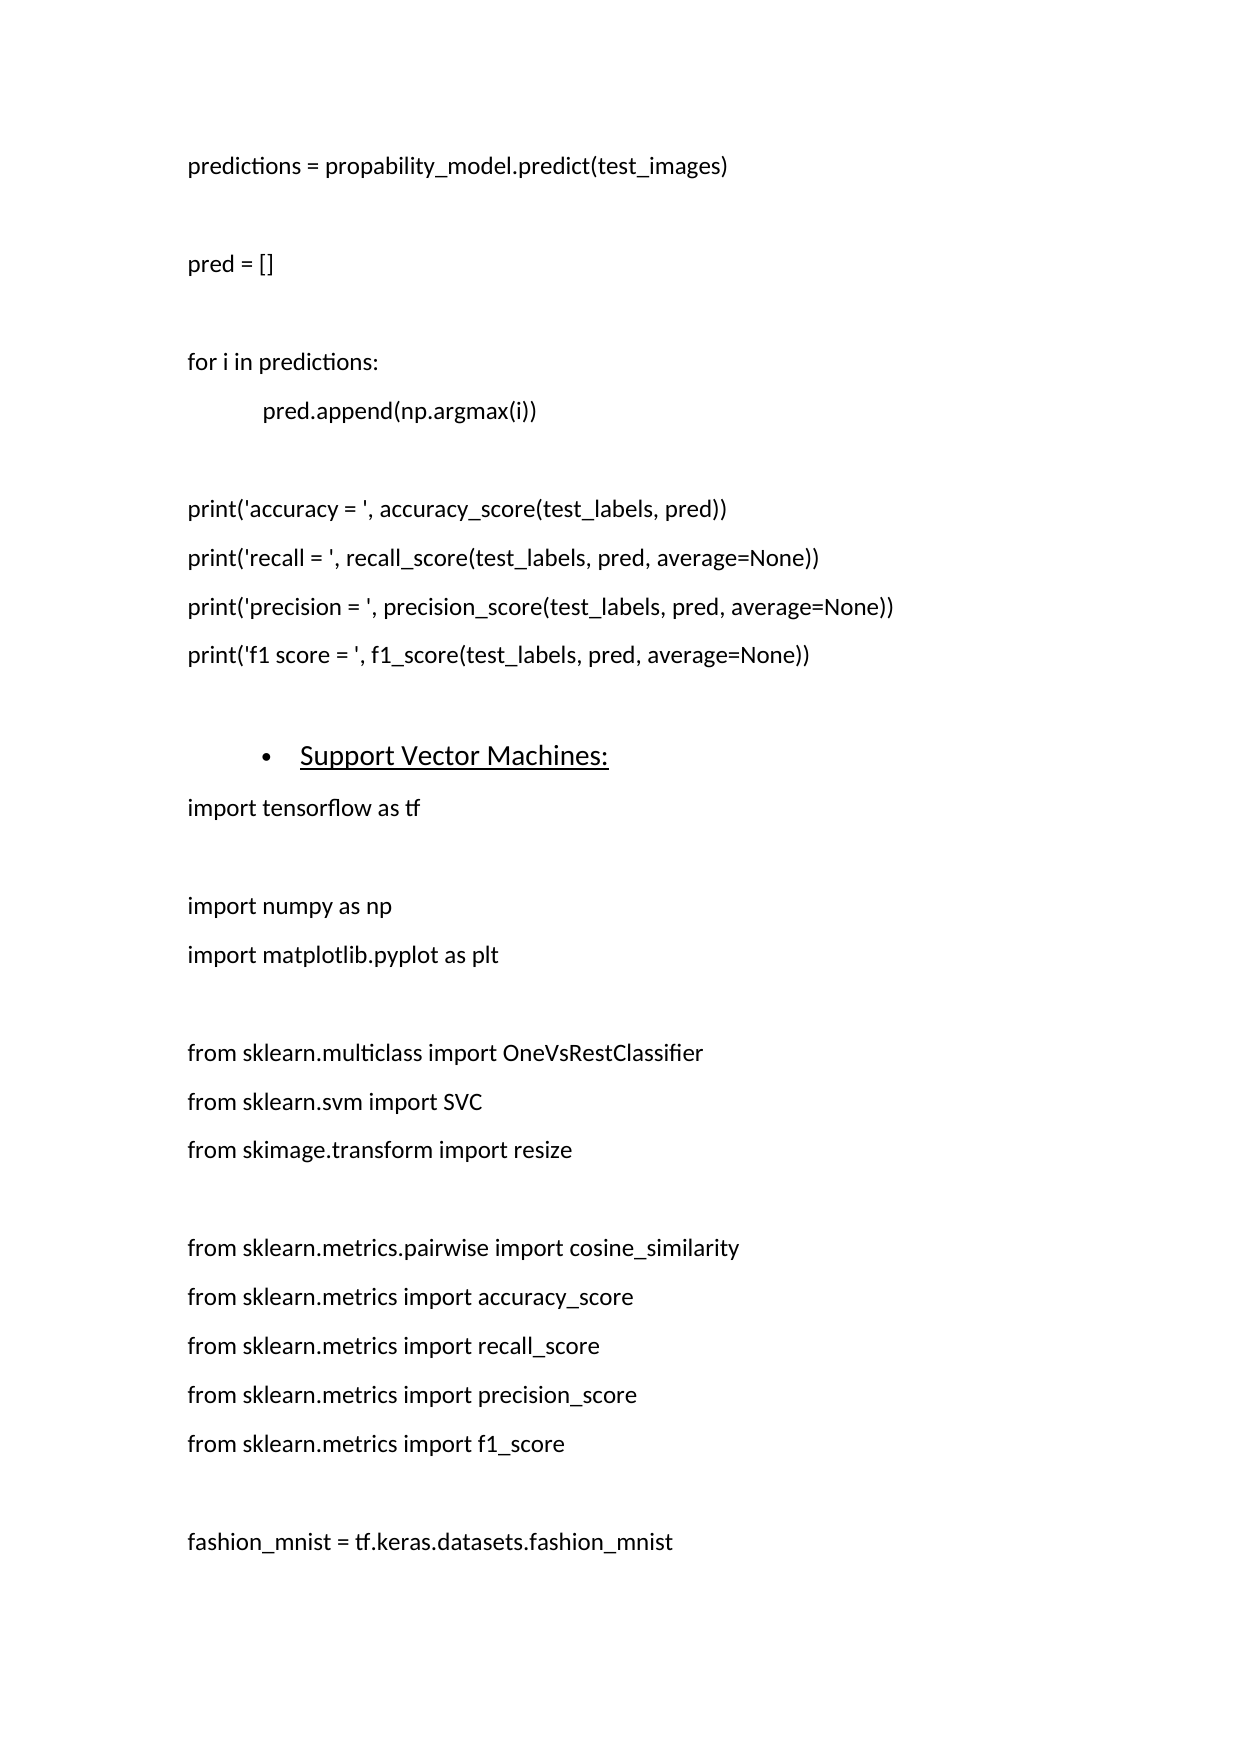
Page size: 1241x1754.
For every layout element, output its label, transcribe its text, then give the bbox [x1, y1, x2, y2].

text print('recall = ', recall_score(test_labels, pred, average=None)) [187, 542, 1053, 572]
text fashion_mnist = tf.keras.datasets.fashion_mnist [187, 1526, 1053, 1557]
text from sklearn.multiclass import OneVsRestClassifier [187, 1037, 1053, 1067]
text from skimage.transform import resize [187, 1134, 1053, 1165]
text import matplotlib.pyplot as plt [187, 939, 1053, 969]
text for i in predictions: [187, 346, 1053, 376]
text pred = [] [187, 248, 1053, 278]
text from sklearn.metrics.pairwise import cosine_similarity [187, 1232, 1053, 1263]
text from sklearn.svm import SVC [187, 1086, 1053, 1116]
text from sklearn.metrics import f1_score [187, 1428, 1053, 1459]
text print('f1 score = ', f1_score(test_labels, pred, average=None)) [187, 639, 1053, 670]
text from sklearn.metrics import precision_score [187, 1379, 1053, 1410]
text from sklearn.metrics import accuracy_score [187, 1281, 1053, 1312]
text print('precision = ', precision_score(test_labels, pred, average=None)) [187, 591, 1053, 621]
text import numpy as np [187, 890, 1053, 920]
text import tensorflow as tf [187, 792, 1053, 822]
text from sklearn.metrics import recall_score [187, 1330, 1053, 1361]
text print('accuracy = ', accuracy_score(test_labels, pred)) [187, 493, 1053, 523]
list Support Vector Machines: [262, 737, 1053, 773]
text pred.append(np.argmax(i)) [187, 395, 1053, 425]
text predictions = propability_model.predict(test_images) [187, 150, 1053, 181]
